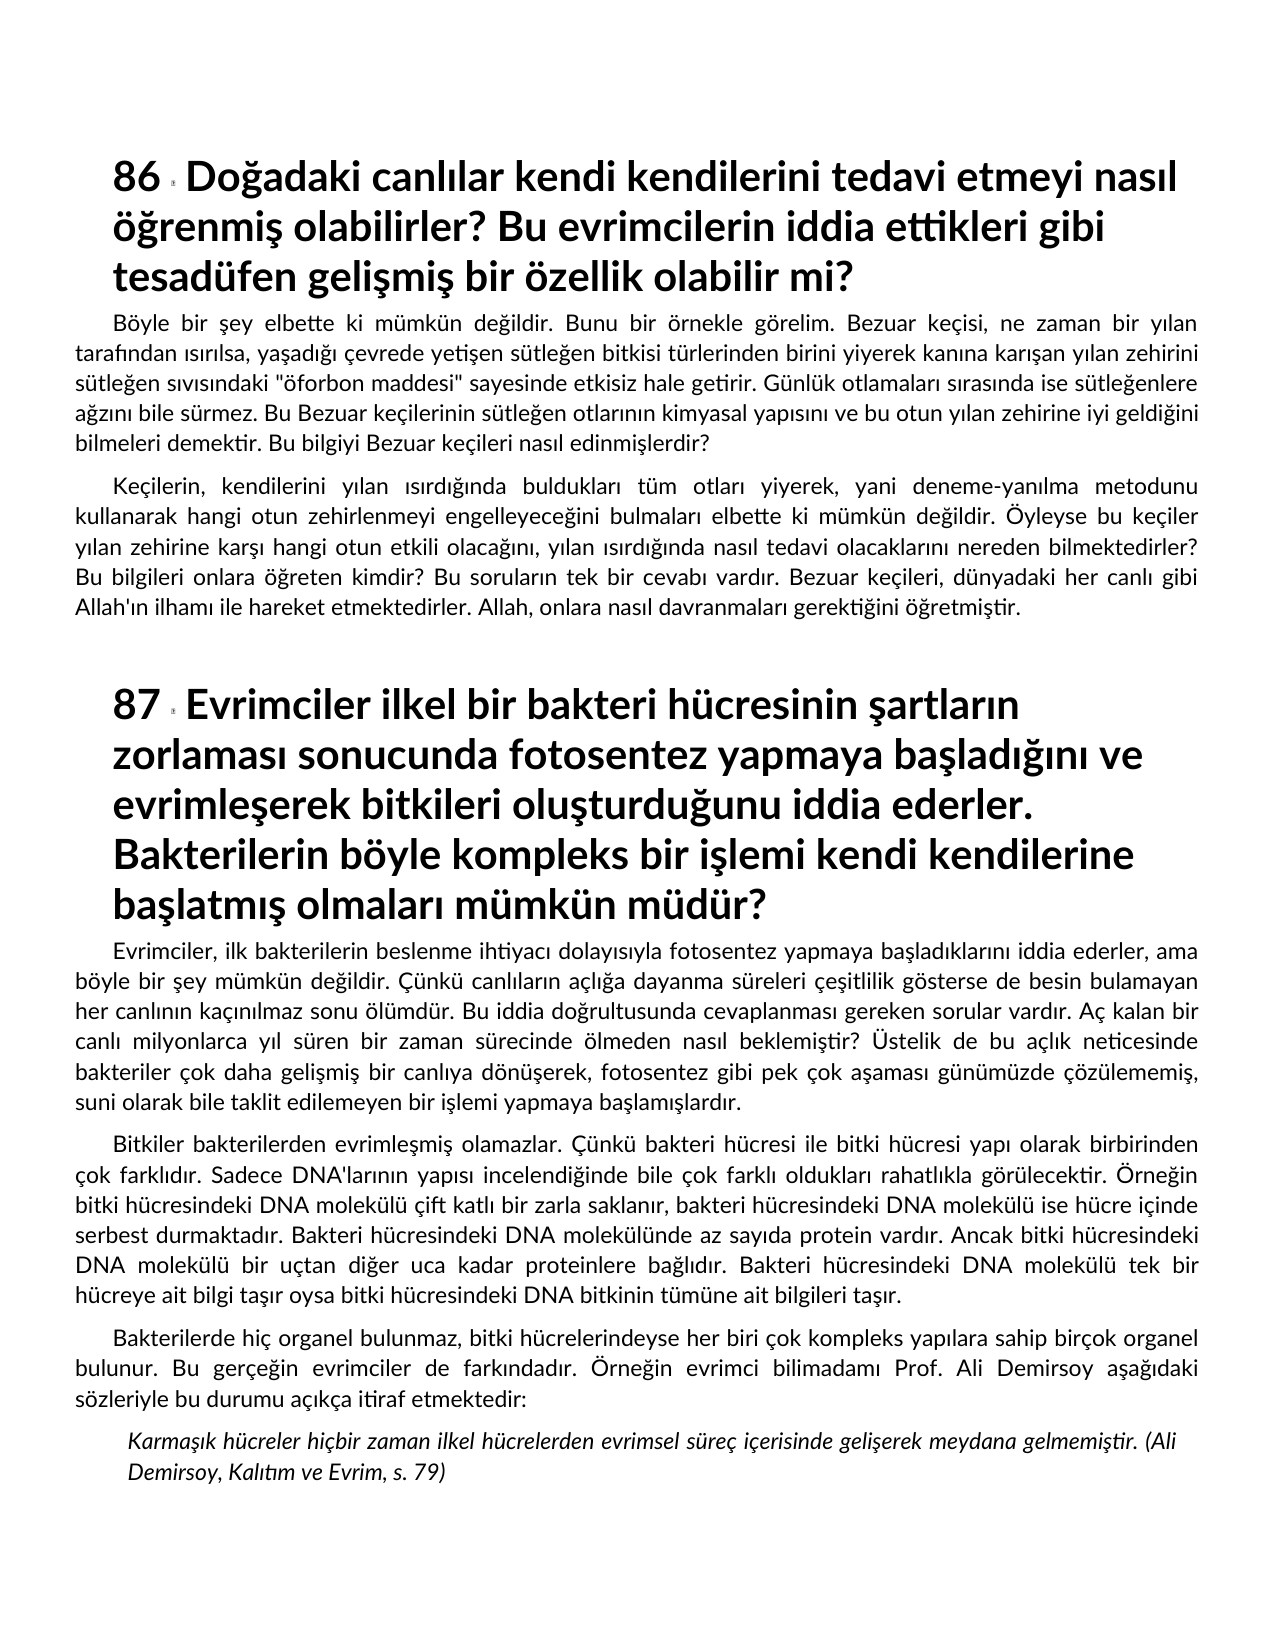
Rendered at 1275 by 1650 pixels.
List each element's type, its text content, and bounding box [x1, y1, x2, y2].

text Evrimciler, ilk bakterilerin beslenme ihtiyacı dolayısıyla fotosentez yapmaya başladıklarını iddia ederler, ama böyle bir şey mümkün değildir. Çünkü canlıların açlığa dayanma süreleri çeşitlilik gösterse de besin bulamayan her canlının kaçınılmaz sonu ölümdür. Bu iddia doğrultusunda cevaplanması gereken sorular vardır. Aç kalan bir canlı milyonlarca yıl süren bir zaman sürecinde ölmeden nasıl beklemiştir? Üstelik de bu açlık neticesinde bakteriler çok daha gelişmiş bir canlıya dönüşerek, fotosentez gibi pek çok aşaması günümüzde çözülememiş, suni olarak bile taklit edilemeyen bir işlemi yapmaya başlamışlardır. [75, 936, 1200, 1115]
text Böyle bir şey elbette ki mümkün değildir. Bunu bir örnekle görelim. Bezuar keçisi, ne zaman bir yılan tarafından ısırılsa, yaşadığı çevrede yetişen sütleğen bitkisi türlerinden birini yiyerek kanına karışan yılan zehirini sütleğen sıvısındaki "öforbon maddesi" sayesinde etkisiz hale getirir. Günlük otlamaları sırasında ise sütleğenlere ağzını bile sürmez. Bu Bezuar keçilerinin sütleğen otlarının kimyasal yapısını ve bu otun yılan zehirine iyi geldiğini bilmeleri demektir. Bu bilgiyi Bezuar keçileri nasıl edinmişlerdir? [75, 308, 1200, 457]
text Bitkiler bakterilerden evrimleşmiş olamazlar. Çünkü bakteri hücresi ile bitki hücresi yapı olarak birbirinden çok farklıdır. Sadece DNA'larının yapısı incelendiğinde bile çok farklı oldukları rahatlıkla görülecektir. Örneğin bitki hücresindeki DNA molekülü çift katlı bir zarla saklanır, bakteri hücresindeki DNA molekülü ise hücre içinde serbest durmaktadır. Bakteri hücresindeki DNA molekülünde az sayıda protein vardır. Ancak bitki hücresindeki DNA molekülü bir uçtan diğer uca kadar proteinlere bağlıdır. Bakteri hücresindeki DNA molekülü tek bir hücreye ait bilgi taşır oysa bitki hücresindeki DNA bitkinin tümüne ait bilgileri taşır. [75, 1130, 1200, 1309]
subtitle 86  Doğadaki canlılar kendi kendilerini tedavi etmeyi nasıl öğrenmiş olabilirler? Bu evrimcilerin iddia ettikleri gibi tesadüfen gelişmiş bir özellik olabilir mi? [112, 150, 1200, 300]
text Karmaşık hücreler hiçbir zaman ilkel hücrelerden evrimsel süreç içerisinde gelişerek meydana gelmemiştir. (Ali Demirsoy, Kalıtım ve Evrim, s. 79) [127, 1427, 1177, 1485]
subtitle 87  Evrimciler ilkel bir bakteri hücresinin şartların zorlaması sonucunda fotosentez yapmaya başladığını ve evrimleşerek bitkileri oluşturduğunu iddia ederler. Bakterilerin böyle kompleks bir işlemi kendi kendilerine başlatmış olmaları mümkün müdür? [112, 678, 1200, 928]
text Bakterilerde hiç organel bulunmaz, bitki hücrelerindeyse her biri çok kompleks yapılara sahip birçok organel bulunur. Bu gerçeğin evrimciler de farkındadır. Örneğin evrimci bilimadamı Prof. Ali Demirsoy aşağıdaki sözleriyle bu durumu açıkça itiraf etmektedir: [75, 1324, 1200, 1412]
text Keçilerin, kendilerini yılan ısırdığında buldukları tüm otları yiyerek, yani deneme-yanılma metodunu kullanarak hangi otun zehirlenmeyi engelleyeceğini bulmaları elbette ki mümkün değildir. Öyleyse bu keçiler yılan zehirine karşı hangi otun etkili olacağını, yılan ısırdığında nasıl tedavi olacaklarını nereden bilmektedirler? Bu bilgileri onlara öğreten kimdir? Bu soruların tek bir cevabı vardır. Bezuar keçileri, dünyadaki her canlı gibi Allah'ın ilhamı ile hareket etmektedirler. Allah, onlara nasıl davranmaları gerektiğini öğretmiştir. [75, 472, 1200, 620]
